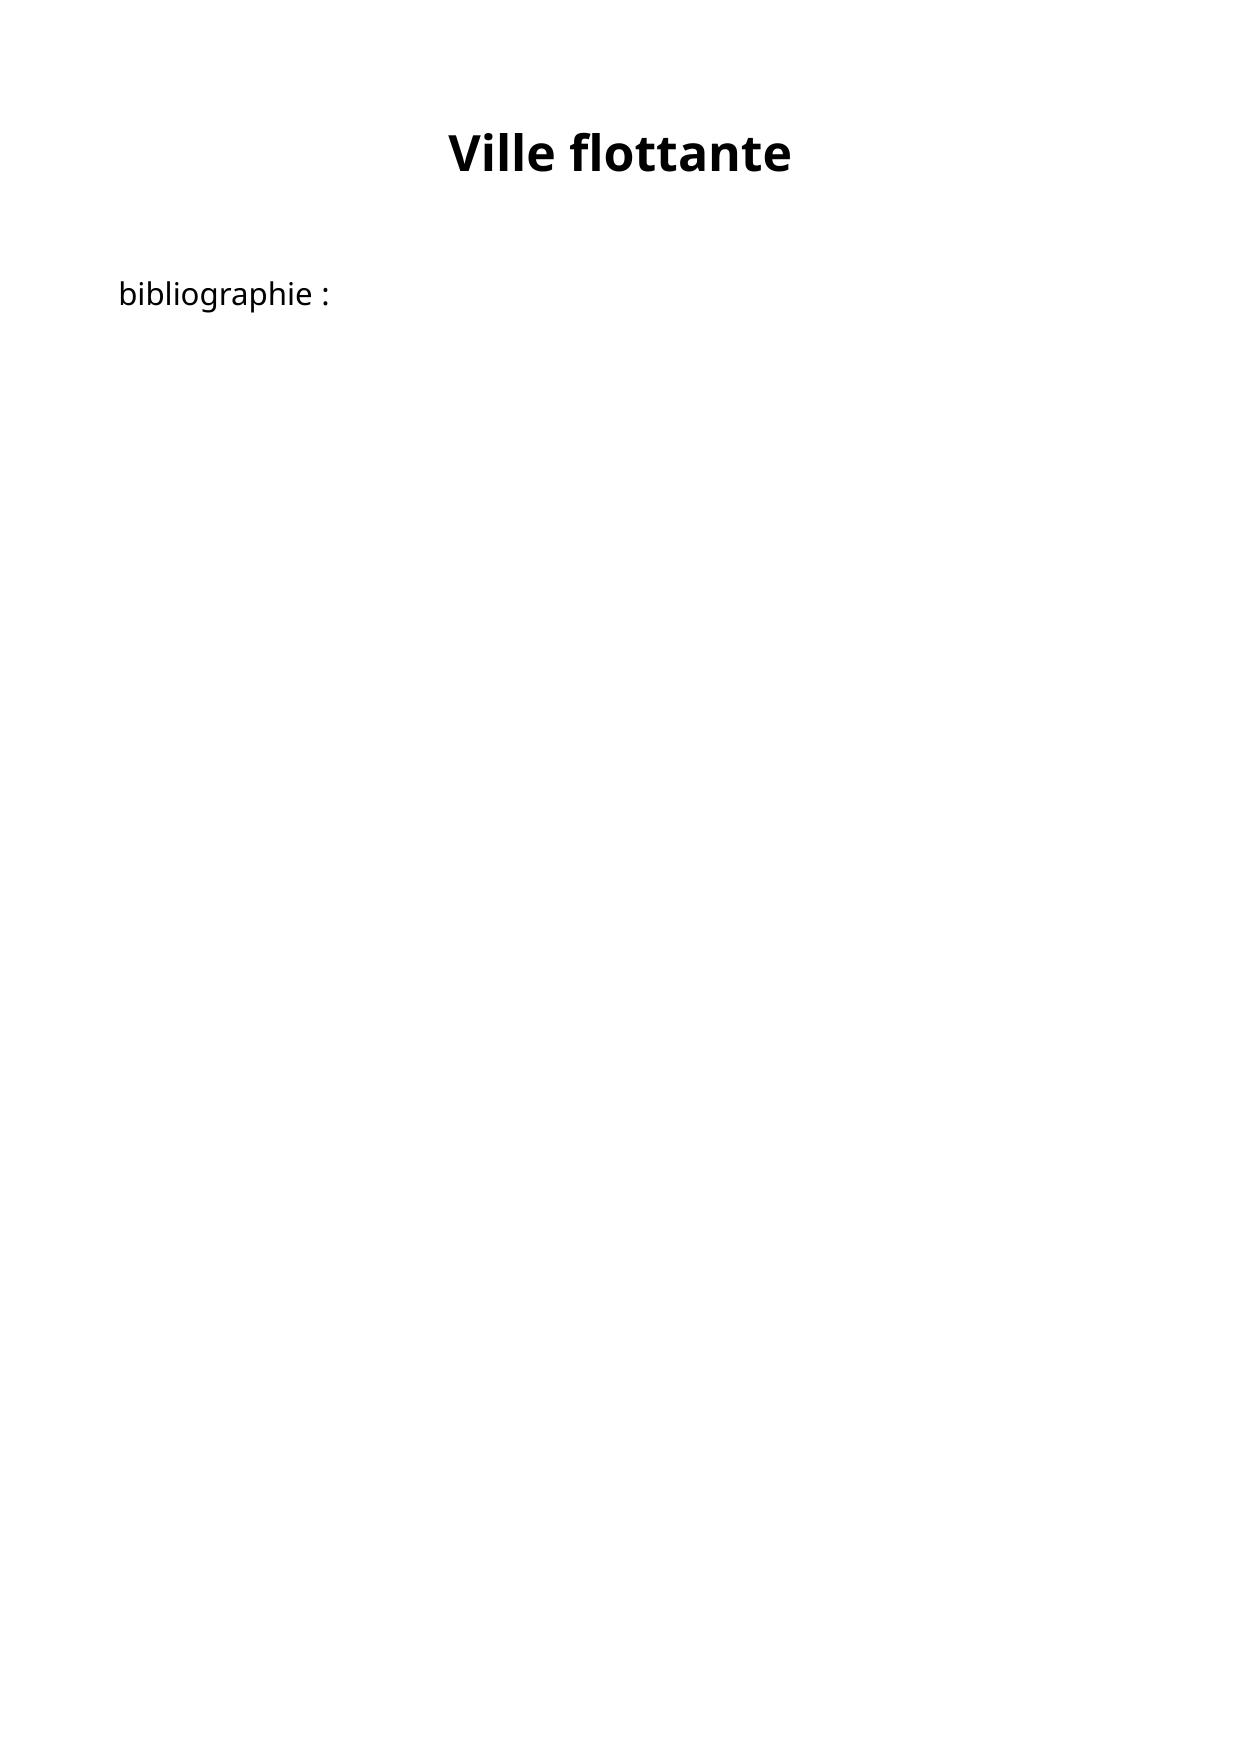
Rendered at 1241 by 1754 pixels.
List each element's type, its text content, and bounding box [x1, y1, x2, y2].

text Ville flottante [118, 118, 1122, 186]
text bibliographie : [118, 271, 1122, 314]
